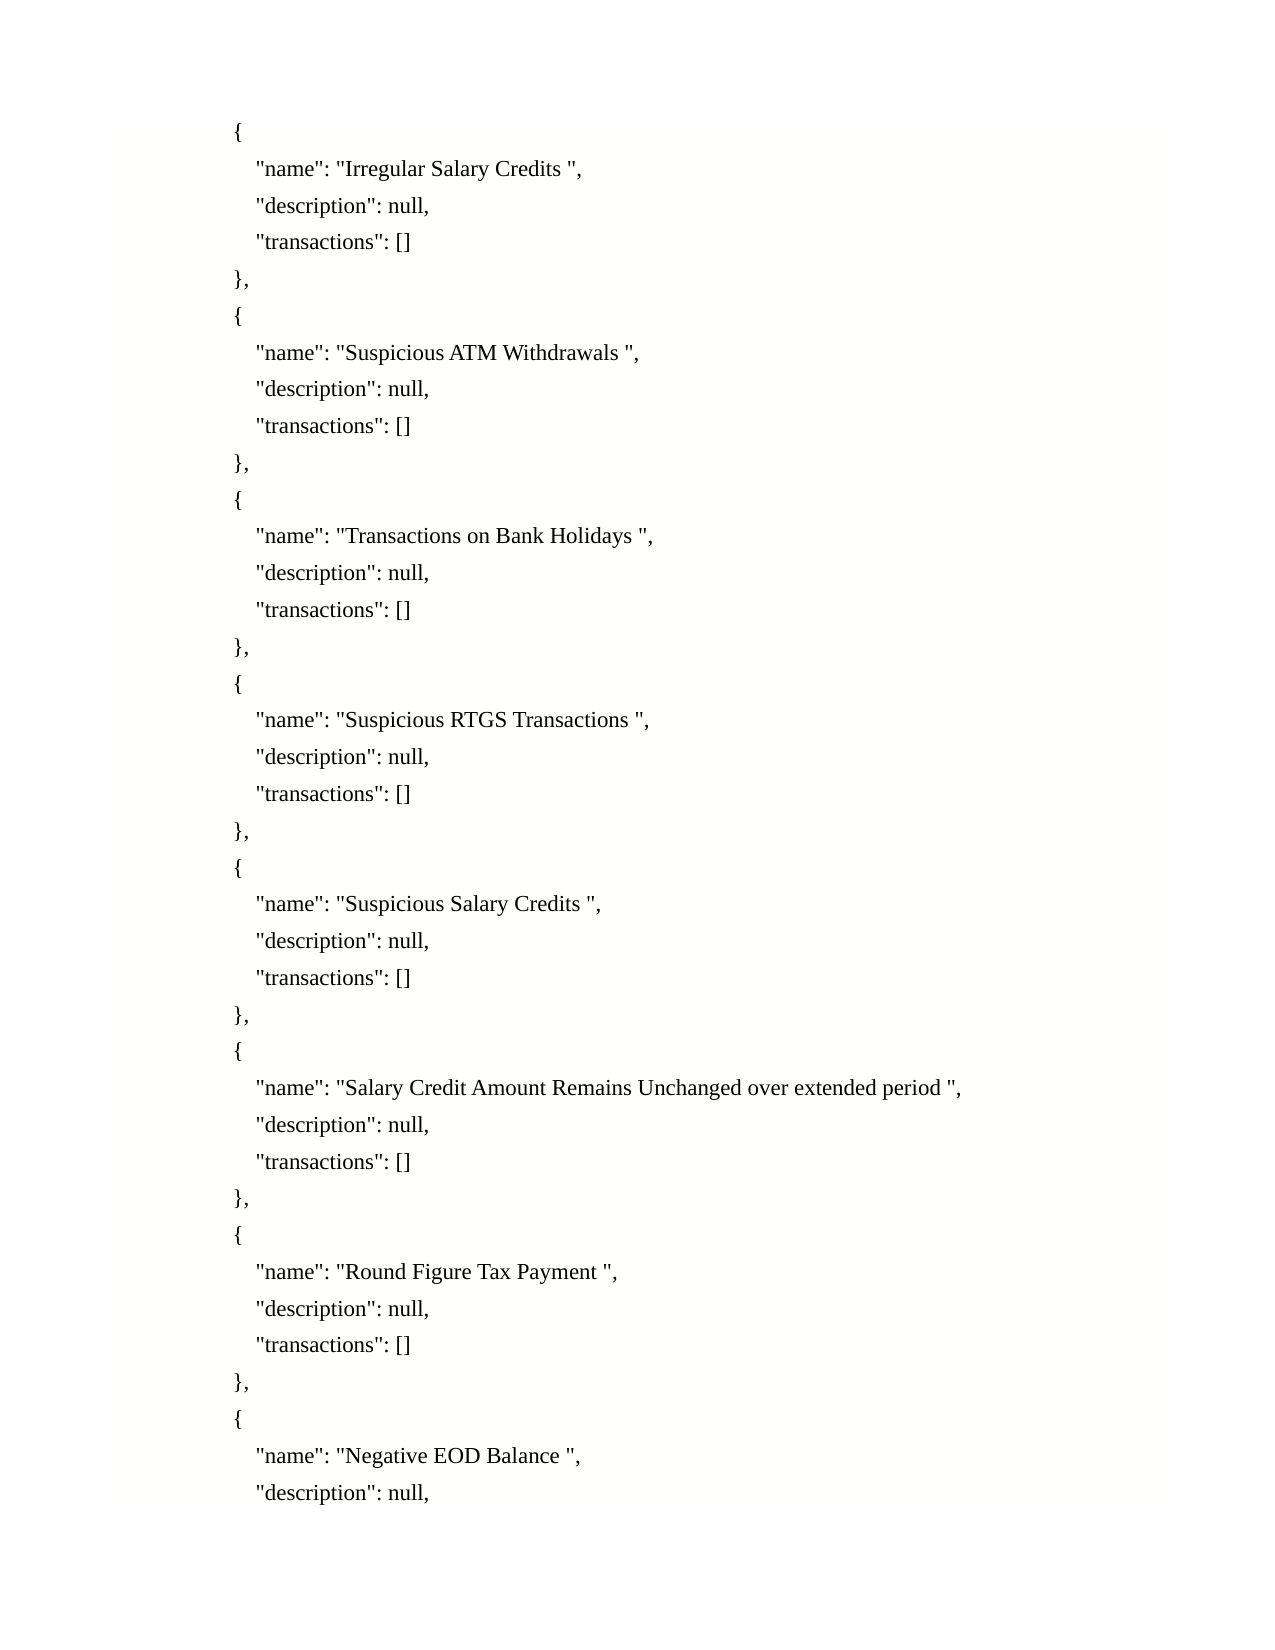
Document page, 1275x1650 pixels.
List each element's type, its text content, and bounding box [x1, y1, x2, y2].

text "description": null, [118, 1295, 1157, 1321]
text "transactions": [] [118, 1148, 1157, 1174]
text }, [118, 1184, 1157, 1211]
text "description": null, [118, 376, 1157, 402]
text "description": null, [118, 927, 1157, 953]
text { [118, 1405, 1157, 1431]
text }, [118, 817, 1157, 843]
text "name": "Suspicious RTGS Transactions ", [118, 706, 1157, 733]
text }, [118, 1001, 1157, 1027]
text "name": "Suspicious ATM Withdrawals ", [118, 339, 1157, 365]
text }, [118, 1368, 1157, 1395]
text "name": "Negative EOD Balance ", [118, 1442, 1157, 1468]
text "transactions": [] [118, 228, 1157, 255]
text "transactions": [] [118, 412, 1157, 439]
text "transactions": [] [118, 1332, 1157, 1358]
text "description": null, [118, 1479, 1157, 1505]
text "description": null, [118, 743, 1157, 769]
text { [118, 670, 1157, 696]
text { [118, 1037, 1157, 1064]
text "name": "Salary Credit Amount Remains Unchanged over extended period ", [118, 1074, 1157, 1101]
text "description": null, [118, 1111, 1157, 1137]
text { [118, 1221, 1157, 1248]
text "name": "Suspicious Salary Credits ", [118, 890, 1157, 917]
text }, [118, 265, 1157, 292]
text "name": "Round Figure Tax Payment ", [118, 1258, 1157, 1284]
text { [118, 302, 1157, 328]
text }, [118, 449, 1157, 475]
text "description": null, [118, 192, 1157, 218]
text "transactions": [] [118, 780, 1157, 806]
text "name": "Irregular Salary Credits ", [118, 155, 1157, 181]
text "transactions": [] [118, 964, 1157, 990]
text { [118, 118, 1157, 144]
text "name": "Transactions on Bank Holidays ", [118, 523, 1157, 549]
text }, [118, 633, 1157, 659]
text { [118, 486, 1157, 512]
text { [118, 853, 1157, 880]
text "transactions": [] [118, 596, 1157, 622]
text "description": null, [118, 559, 1157, 586]
